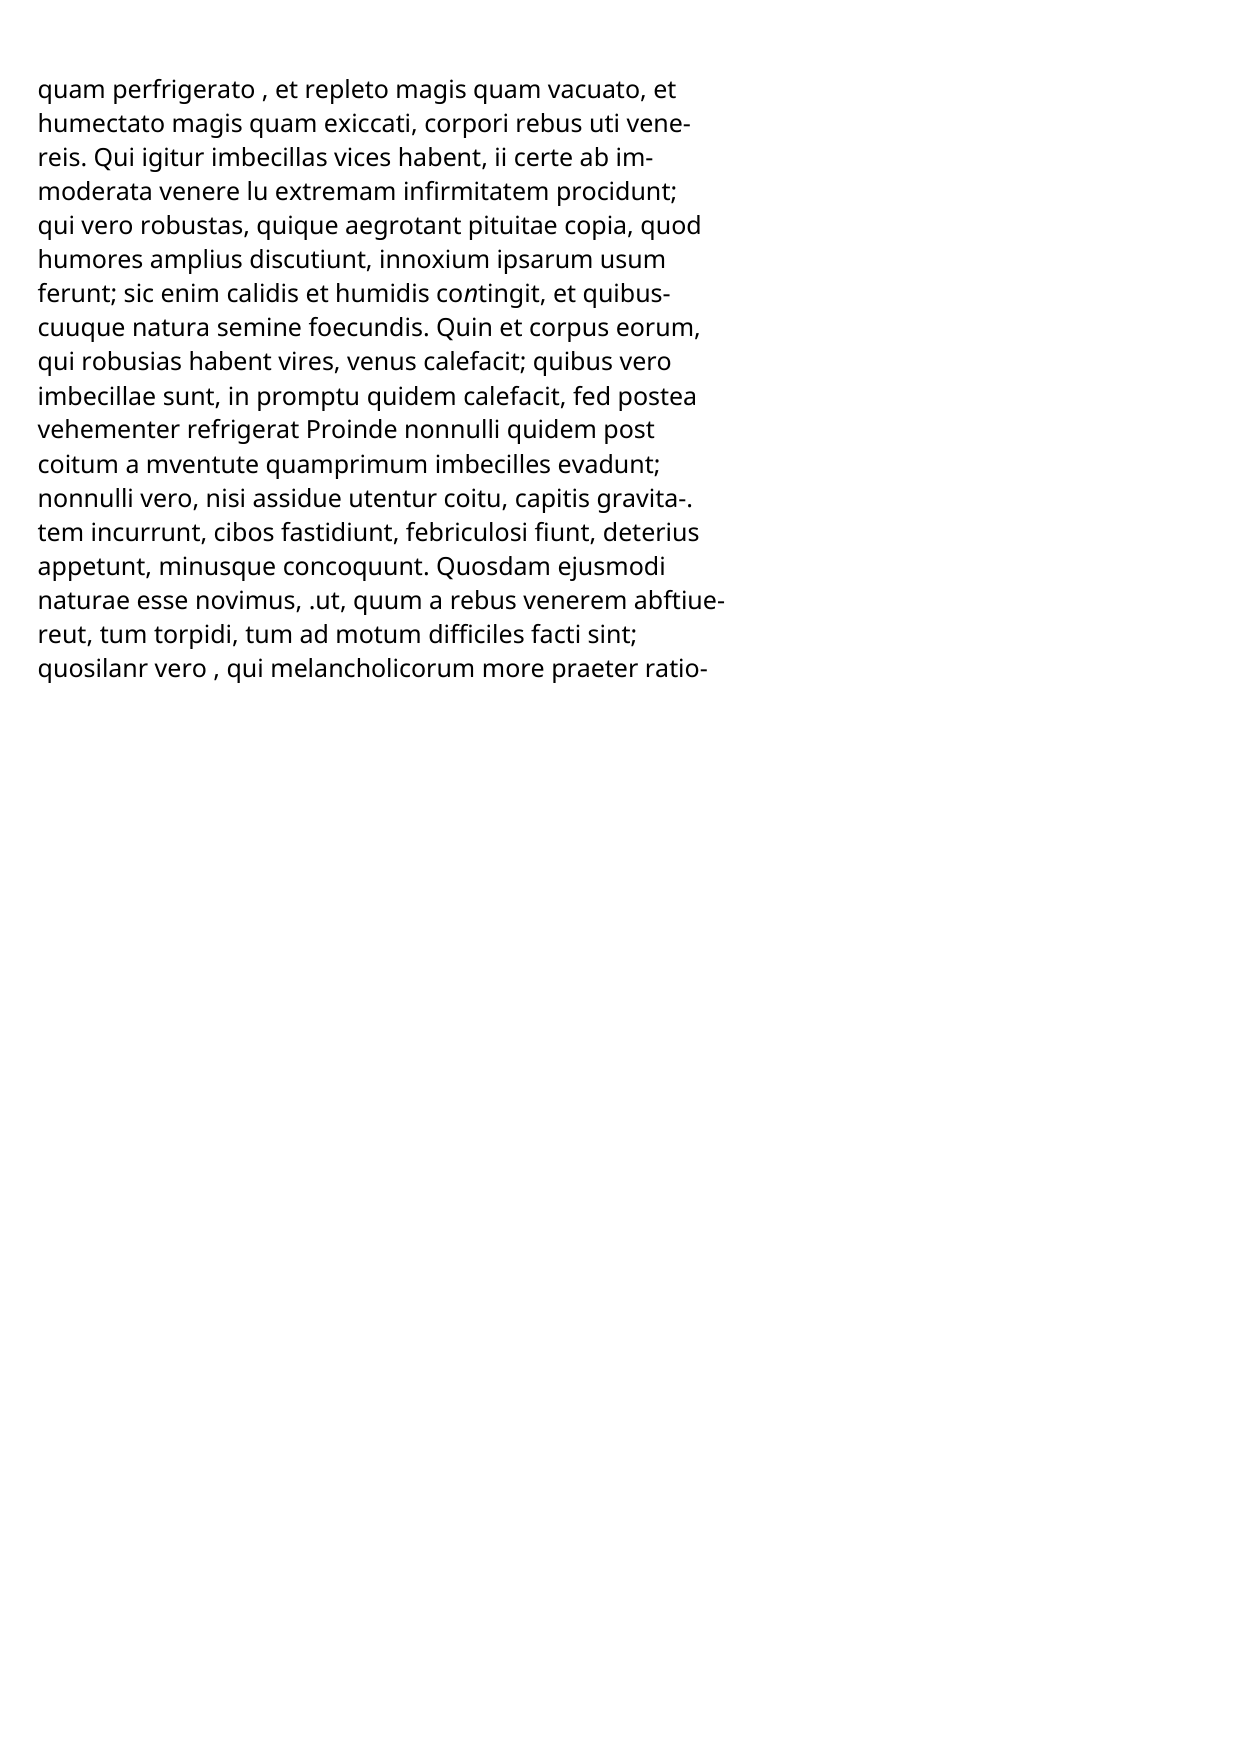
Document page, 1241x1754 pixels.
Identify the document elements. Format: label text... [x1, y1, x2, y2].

text quam perfrigerato , et repleto magis quam vacuato, et humectato magis quam exiccati, corpori rebus uti vene- reis. Qui igitur imbecillas vices habent, ii certe ab im- moderata venere lu extremam infirmitatem procidunt; qui vero robustas, quique aegrotant pituitae copia, quod humores amplius discutiunt, innoxium ipsarum usum ferunt; sic enim calidis et humidis contingit, et quibus- cuuque natura semine foecundis. Quin et corpus eorum, qui robusias habent vires, venus calefacit; quibus vero imbecillae sunt, in promptu quidem calefacit, fed postea vehementer refrigerat Proinde nonnulli quidem post coitum a mventute quamprimum imbecilles evadunt; nonnulli vero, nisi assidue utentur coitu, capitis gravita-. tem incurrunt, cibos fastidiunt, febriculosi fiunt, deterius appetunt, minusque concoquunt. Quosdam ejusmodi naturae esse novimus, .ut, quum a rebus venerem abftiue- reut, tum torpidi, tum ad motum difficiles facti sint; quosilanr vero , qui melancholicorum more praeter ratio- [37, 72, 1203, 685]
